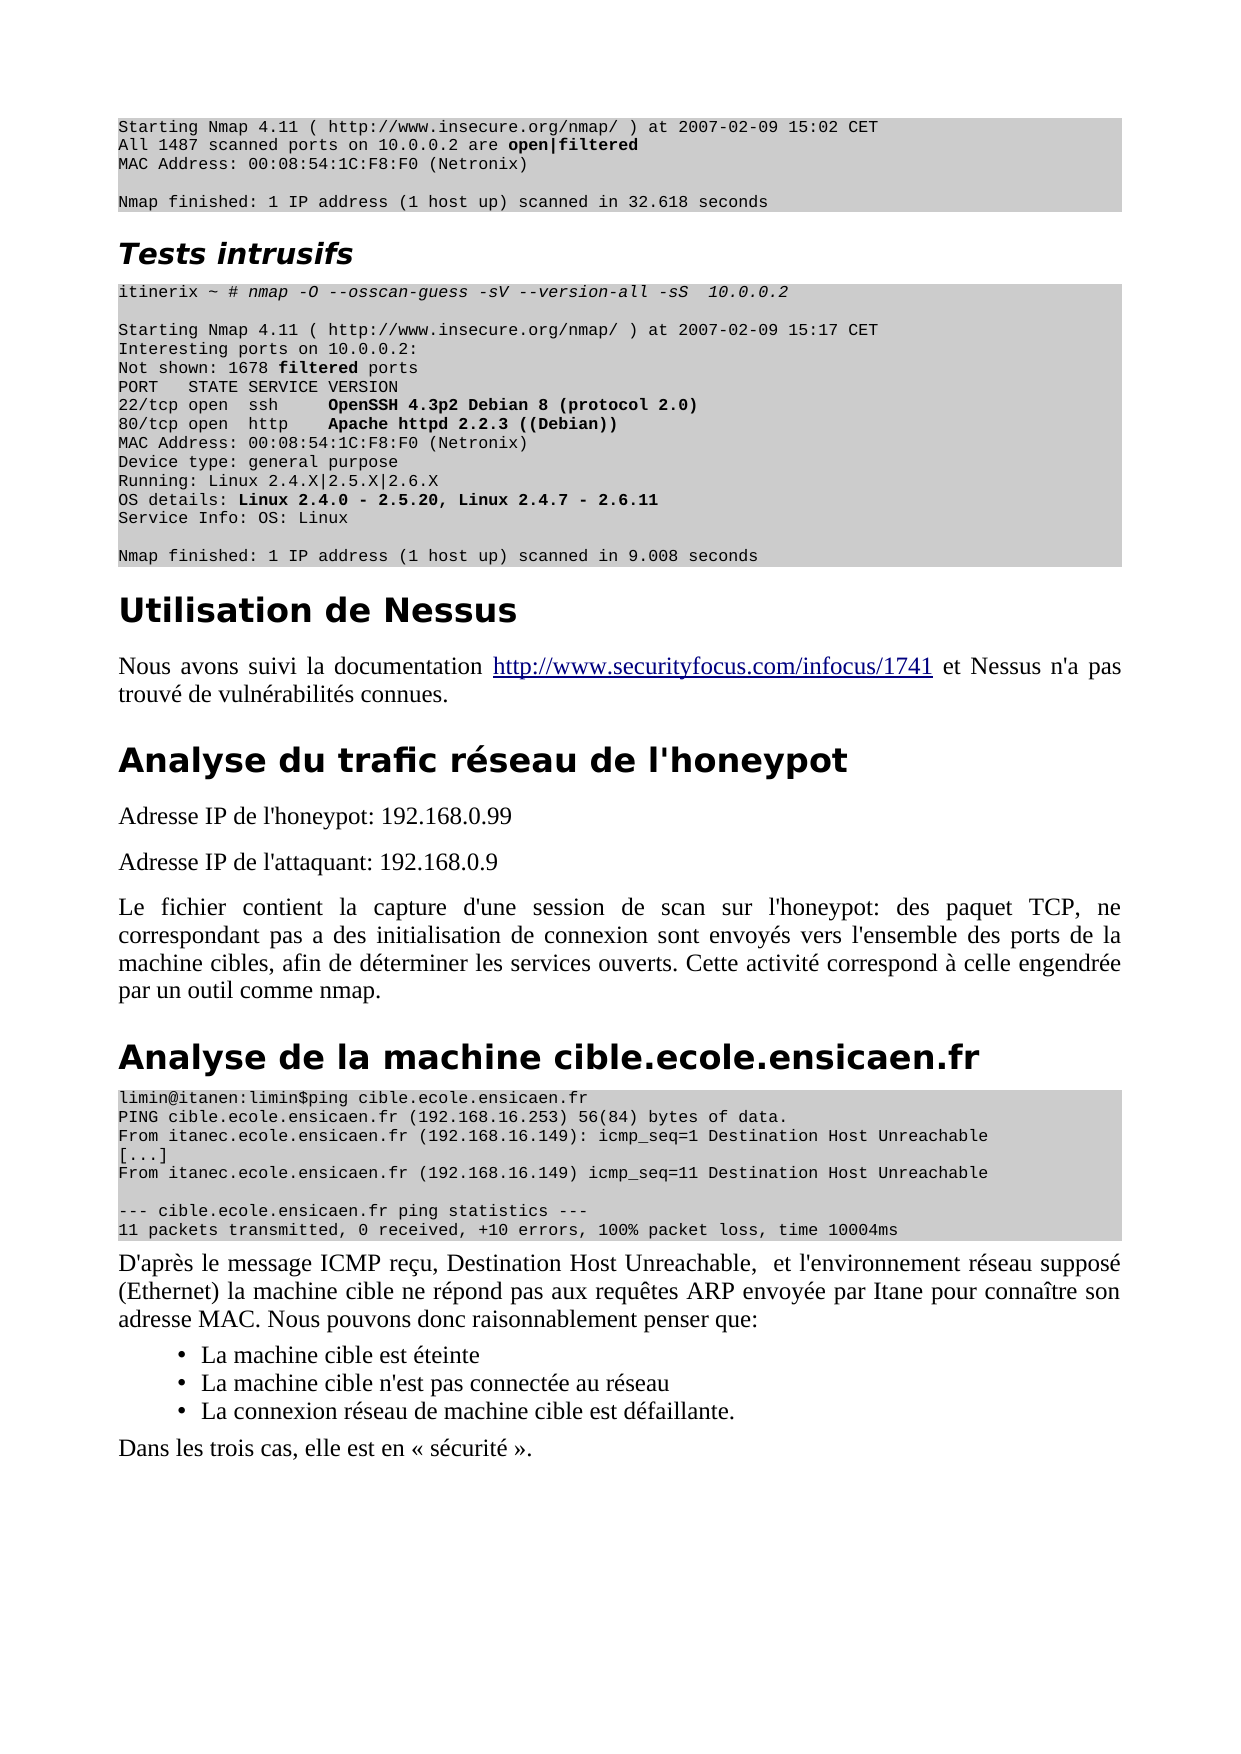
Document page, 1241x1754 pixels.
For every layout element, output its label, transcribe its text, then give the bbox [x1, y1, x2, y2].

text MAC Address: 00:08:54:1C:F8:F0 (Netronix) [118, 435, 1122, 453]
list La machine cible est éteinte [177, 1342, 1122, 1369]
text limin@itanen:limin$ping cible.ecole.ensicaen.fr [118, 1090, 1122, 1108]
text Running: Linux 2.4.X|2.5.X|2.6.X [118, 472, 1122, 491]
text PING cible.ecole.ensicaen.fr (192.168.16.253) 56(84) bytes of data. [118, 1108, 1122, 1127]
text Le fichier contient la capture d'une session de scan sur l'honeypot: des paquet TCP, ne correspondant pas a des initialisation de connexion sont envoyés vers l'ensemble des ports de la machine cibles, afin de déterminer les services ouverts. Cette activité correspond à celle engendrée par un outil comme nmap. [118, 893, 1122, 1004]
text Dans les trois cas, elle est en « sécurité ». [118, 1434, 1122, 1461]
text From itanec.ecole.ensicaen.fr (192.168.16.149) icmp_seq=11 Destination Host Unreachable [118, 1165, 1122, 1184]
text D'après le message ICMP reçu, Destination Host Unreachable, et l'environnement réseau supposé (Ethernet) la machine cible ne répond pas aux requêtes ARP envoyée par Itane pour connaître son adresse MAC. Nous pouvons donc raisonnablement penser que: [118, 1249, 1122, 1333]
text --- cible.ecole.ensicaen.fr ping statistics --- [118, 1203, 1122, 1222]
text OS details: Linux 2.4.0 - 2.5.20, Linux 2.4.7 - 2.6.11 [118, 491, 1122, 510]
text MAC Address: 00:08:54:1C:F8:F0 (Netronix) [118, 156, 1122, 175]
text Starting Nmap 4.11 ( http://www.insecure.org/nmap/ ) at 2007-02-09 15:02 CET [118, 118, 1122, 137]
list La connexion réseau de machine cible est défaillante. [177, 1397, 1122, 1425]
text All 1487 scanned ports on 10.0.0.2 are open|filtered [118, 137, 1122, 156]
text Nous avons suivi la documentation http://www.securityfocus.com/infocus/1741 et Nessus n'a pas trouvé de vulnérabilités connues. [118, 652, 1122, 708]
text Device type: general purpose [118, 453, 1122, 472]
text 11 packets transmitted, 0 received, +10 errors, 100% packet loss, time 10004ms [118, 1222, 1122, 1241]
list La machine cible n'est pas connectée au réseau [177, 1369, 1122, 1397]
text PORT STATE SERVICE VERSION [118, 378, 1122, 397]
text Interesting ports on 10.0.0.2: [118, 340, 1122, 359]
text 22/tcp open ssh OpenSSH 4.3p2 Debian 8 (protocol 2.0) [118, 397, 1122, 416]
text itinerix ~ # nmap -O --osscan-guess -sV --version-all -sS 10.0.0.2 [118, 284, 1122, 303]
subtitle Utilisation de Nessus [118, 592, 1122, 631]
subtitle Analyse de la machine cible.ecole.ensicaen.fr [118, 1038, 1122, 1077]
text From itanec.ecole.ensicaen.fr (192.168.16.149): icmp_seq=1 Destination Host Unreachable [118, 1127, 1122, 1146]
text Adresse IP de l'attaquant: 192.168.0.9 [118, 848, 1122, 875]
subtitle Analyse du trafic réseau de l'honeypot [118, 742, 1122, 781]
text Nmap finished: 1 IP address (1 host up) scanned in 9.008 seconds [118, 548, 1122, 567]
text 80/tcp open http Apache httpd 2.2.3 ((Debian)) [118, 416, 1122, 435]
text Nmap finished: 1 IP address (1 host up) scanned in 32.618 seconds [118, 193, 1122, 212]
text Adresse IP de l'honeypot: 192.168.0.99 [118, 802, 1122, 830]
subtitle Tests intrusifs [118, 237, 1122, 271]
text [...] [118, 1146, 1122, 1165]
text Starting Nmap 4.11 ( http://www.insecure.org/nmap/ ) at 2007-02-09 15:17 CET [118, 322, 1122, 340]
text Not shown: 1678 filtered ports [118, 359, 1122, 378]
text Service Info: OS: Linux [118, 510, 1122, 529]
